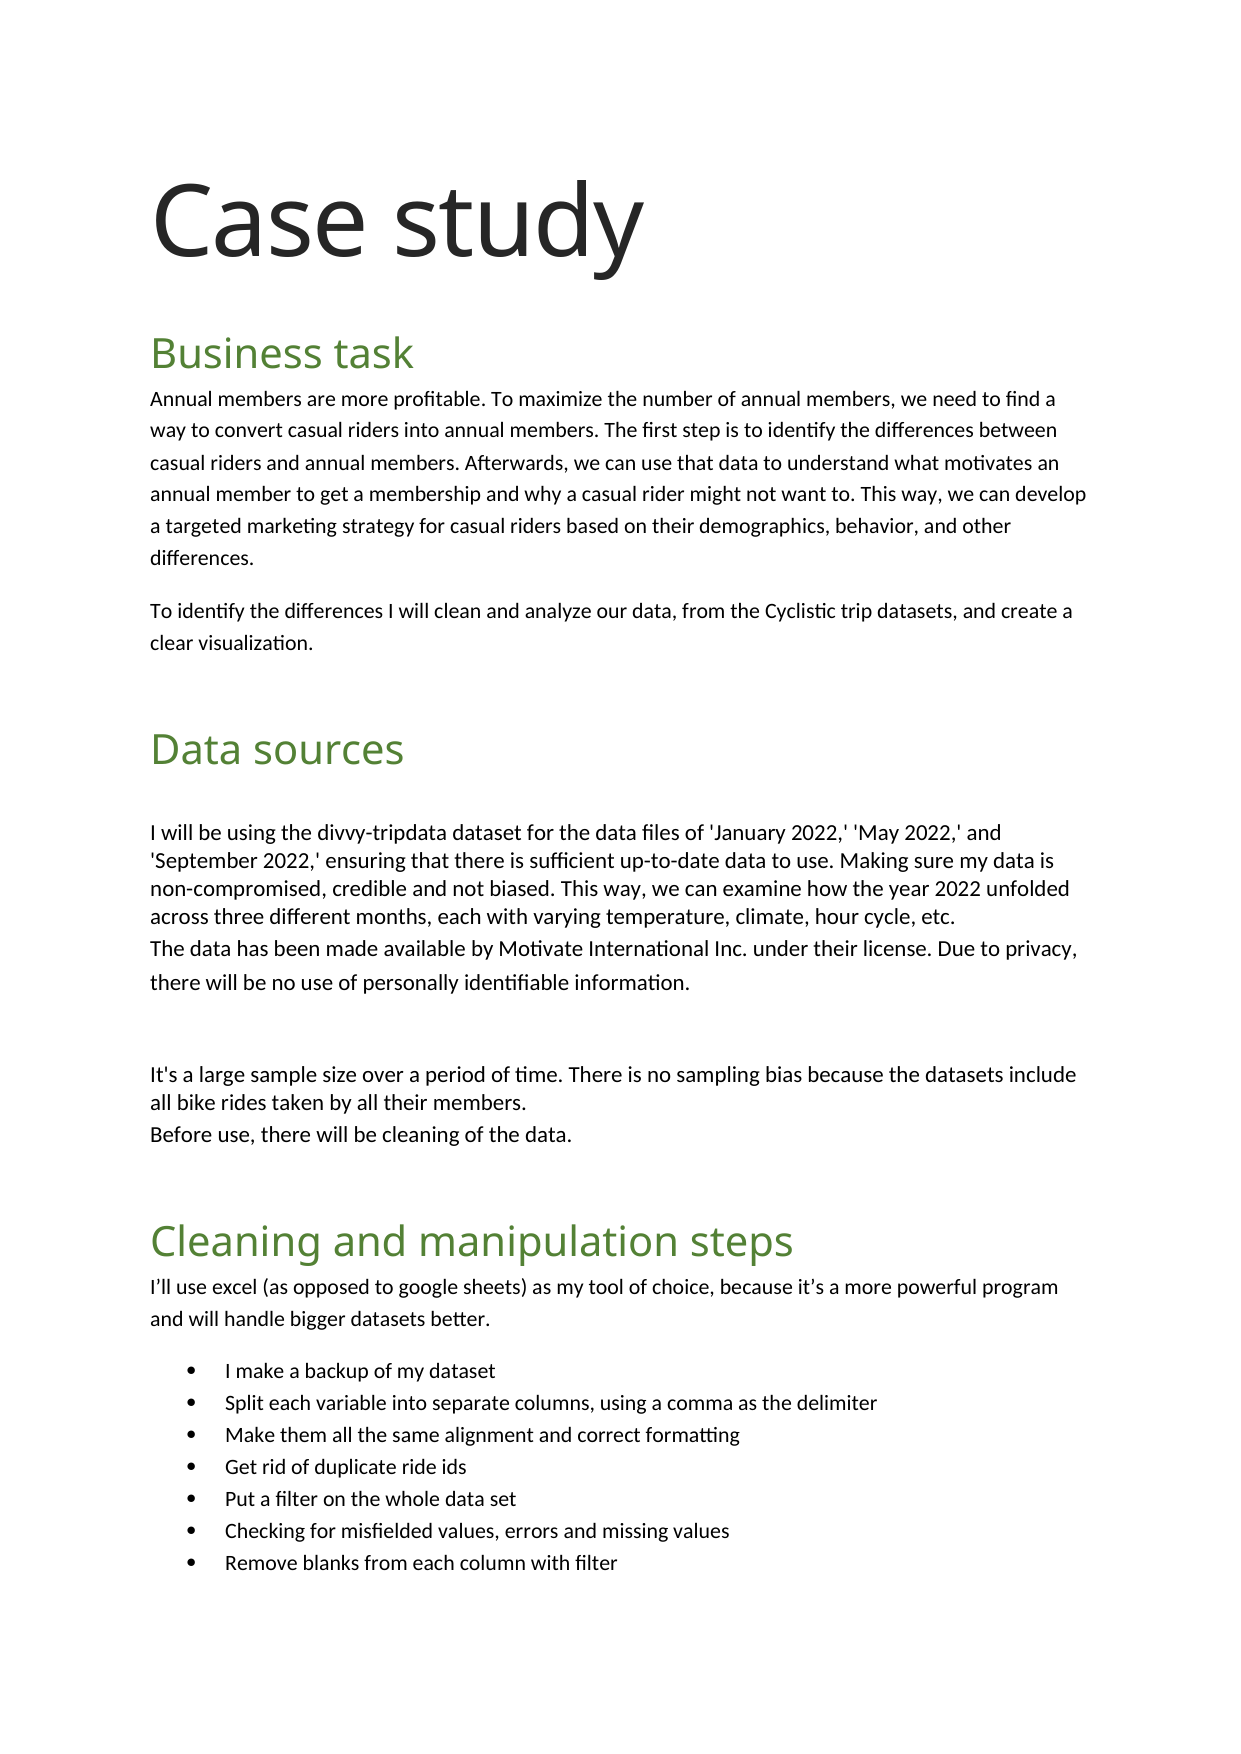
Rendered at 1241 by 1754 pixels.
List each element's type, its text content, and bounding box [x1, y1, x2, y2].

list Checking for misfielded values, errors and missing values [187, 1517, 1090, 1544]
list Put a filter on the whole data set [187, 1486, 1090, 1512]
subtitle Business task [150, 324, 1090, 381]
text I’ll use excel (as opposed to google sheets) as my tool of choice, because it’s a more powerful program and will handle bigger datasets better. [150, 1273, 1090, 1331]
text Before use, there will be cleaning of the data. [150, 1120, 1090, 1148]
list Remove blanks from each column with filter [187, 1549, 1090, 1576]
subtitle Data sources [150, 720, 1090, 776]
subtitle I will be using the divvy-tripdata dataset for the data files of 'January 2022,' 'May 2022,' and 'September 2022,' ensuring that there is sufficient up-to-date data to use. Making sure my data is non-compromised, credible and not biased. This way, we can examine how the year 2022 unfolded across three different months, each with varying temperature, climate, hour cycle, etc. [150, 818, 1090, 930]
list I make a backup of my dataset [187, 1358, 1090, 1384]
subtitle It's a large sample size over a period of time. There is no sampling bias because the datasets include all bike rides taken by all their members. [150, 1060, 1090, 1116]
list Split each variable into separate columns, using a comma as the delimiter [187, 1389, 1090, 1416]
list Get rid of duplicate ride ids [187, 1453, 1090, 1480]
text Annual members are more profitable. To maximize the number of annual members, we need to find a way to convert casual riders into annual members. The first step is to identify the differences between casual riders and annual members. Afterwards, we can use that data to understand what motivates an annual member to get a membership and why a casual rider might not want to. This way, we can develop a targeted marketing strategy for casual riders based on their demographics, behavior, and other differences. [150, 385, 1090, 571]
text The data has been made available by Motivate International Inc. under their license. Due to privacy, there will be no use of personally identifiable information. [150, 934, 1090, 996]
title Case study [150, 150, 1090, 286]
text To identify the differences I will clean and analyze our data, from the Cyclistic trip datasets, and create a clear visualization. [150, 597, 1090, 656]
list Make them all the same alignment and correct formatting [187, 1422, 1090, 1448]
subtitle Cleaning and manipulation steps [150, 1212, 1090, 1269]
